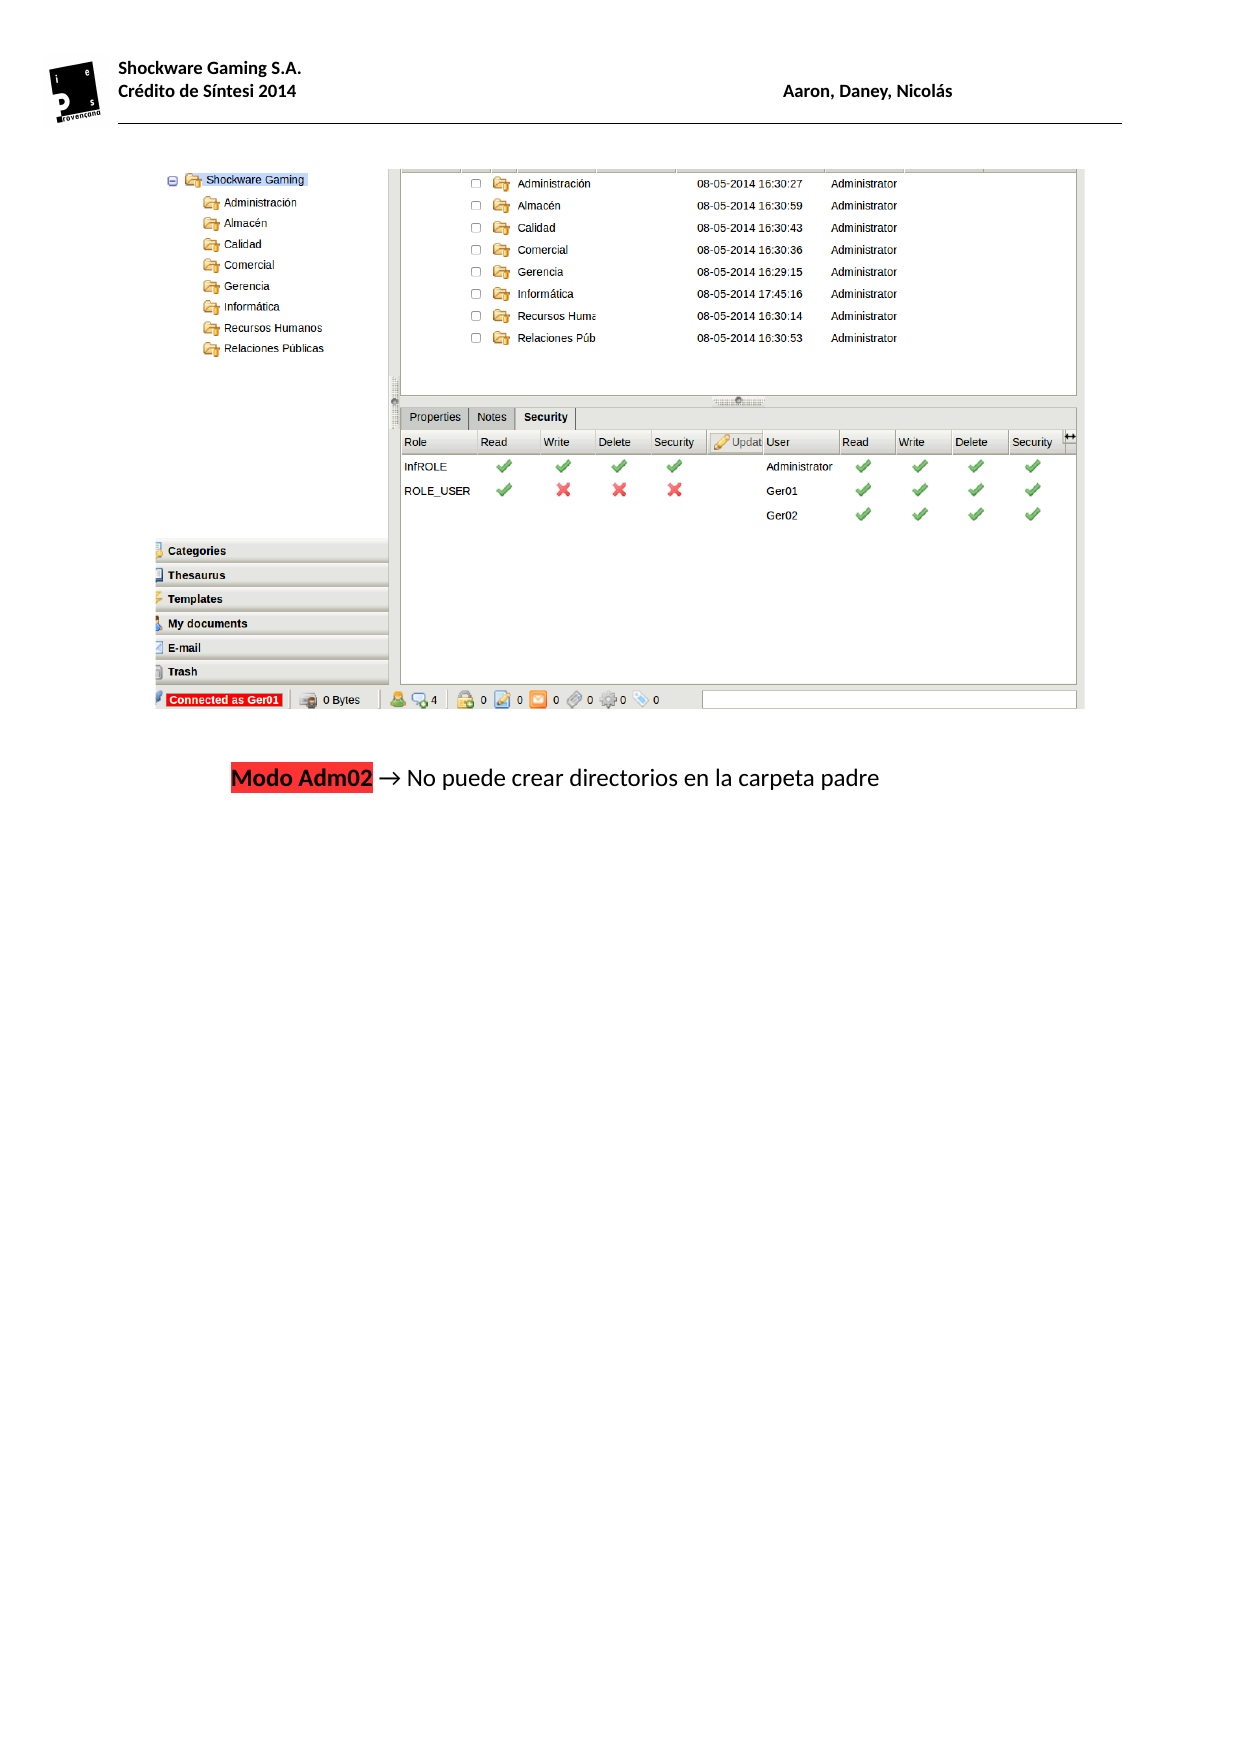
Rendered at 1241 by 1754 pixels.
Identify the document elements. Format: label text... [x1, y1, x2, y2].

picture [43, 54, 110, 128]
list Modo Adm02 → No puede crear directorios en la carpeta padre [193, 762, 1122, 793]
picture [155, 169, 1085, 709]
